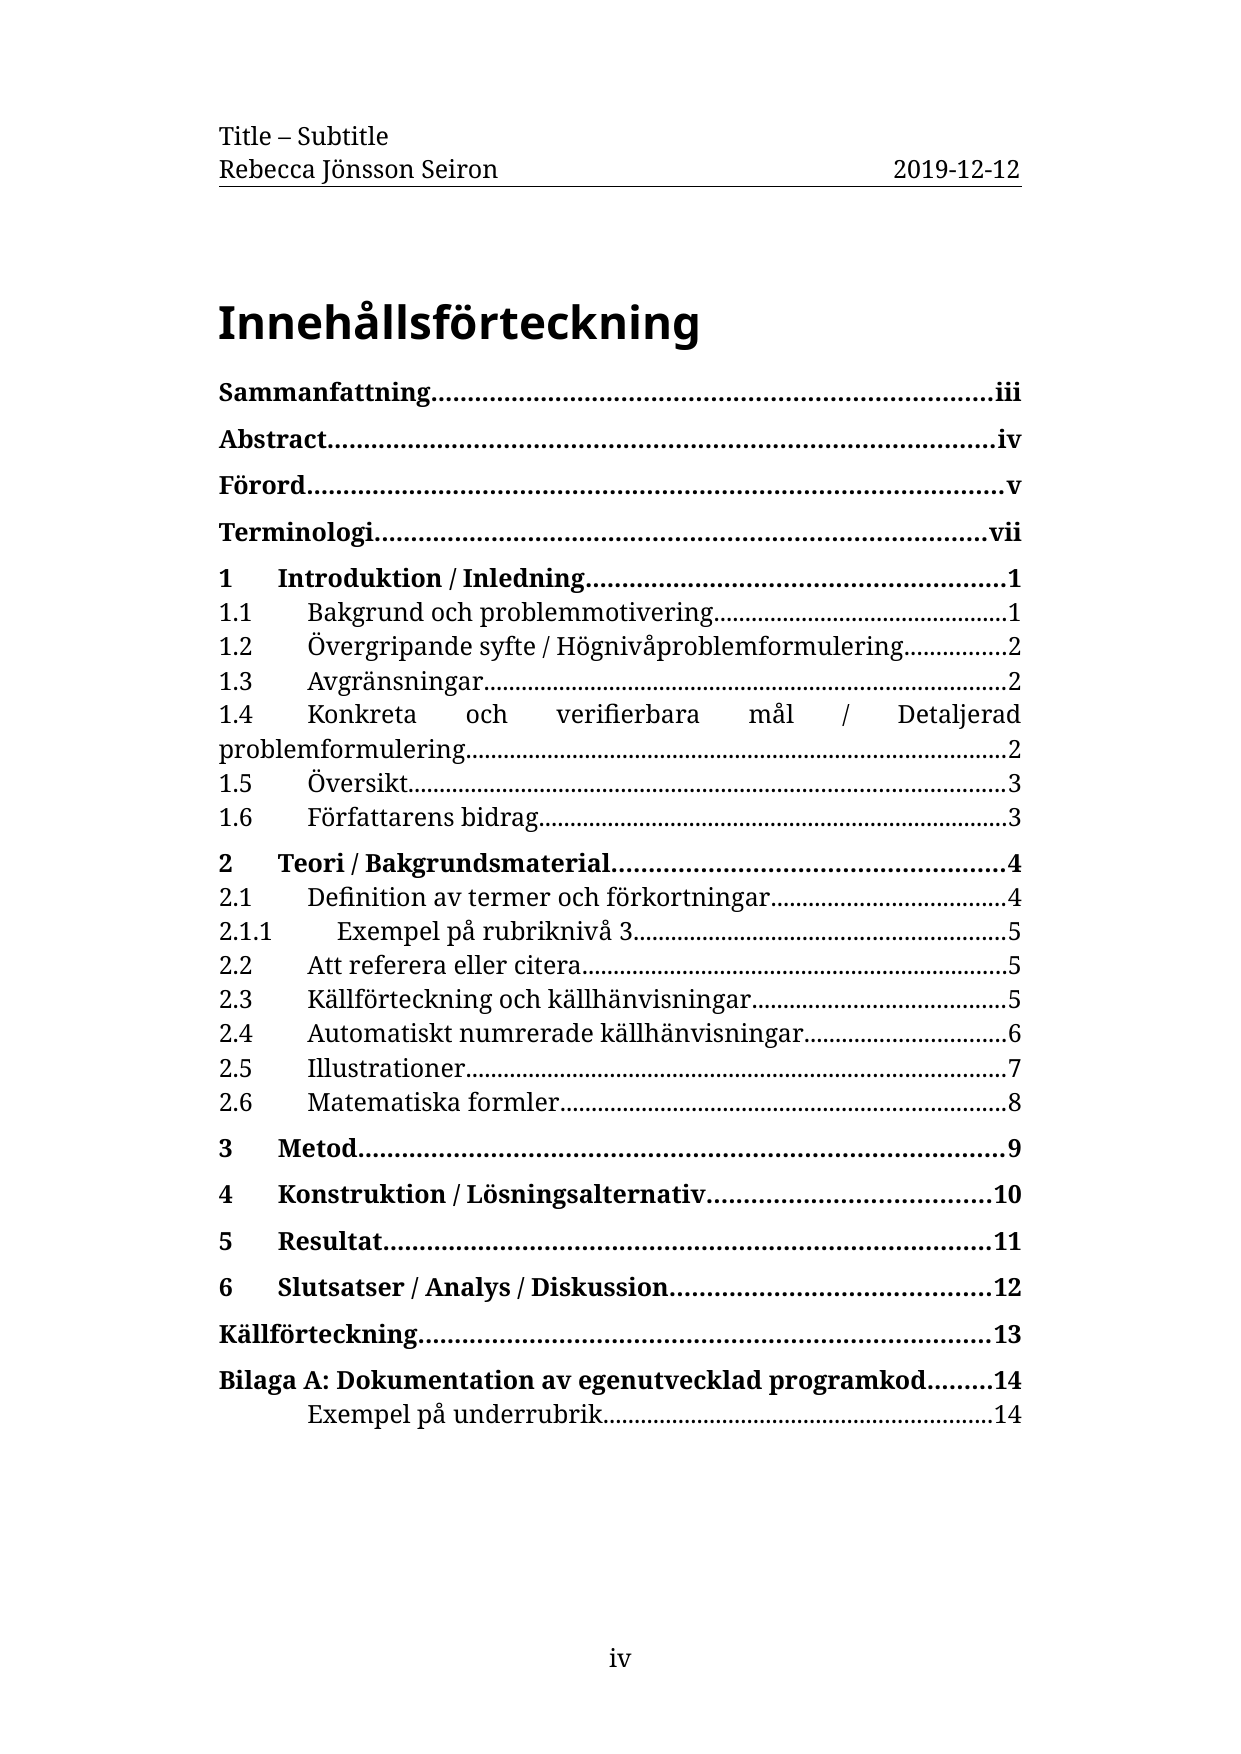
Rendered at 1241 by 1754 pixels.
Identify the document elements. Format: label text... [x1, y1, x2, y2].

text 2.2 Att referera eller citera 5 [218, 948, 1022, 982]
text 2.4 Automatiskt numrerade källhänvisningar 6 [218, 1016, 1022, 1050]
text 2.5 Illustrationer 7 [218, 1050, 1022, 1084]
text Terminologi vii [218, 514, 1022, 548]
text 1.3 Avgränsningar 2 [218, 663, 1022, 697]
text 1.2 Övergripande syfte / Högnivåproblemformulering 2 [218, 629, 1022, 663]
text 2.3 Källförteckning och källhänvisningar 5 [218, 982, 1022, 1016]
text 1.1 Bakgrund och problemmotivering 1 [218, 595, 1022, 629]
text 5 Resultat 11 [218, 1224, 1022, 1258]
text 2 Teori / Bakgrundsmaterial 4 [218, 846, 1022, 880]
text 2.1.1 Exempel på rubriknivå 3 5 [218, 914, 1022, 948]
text Källförteckning 13 [218, 1317, 1022, 1351]
text 6 Slutsatser / Analys / Diskussion 12 [218, 1270, 1022, 1304]
text 2.1 Definition av termer och förkortningar 4 [218, 880, 1022, 914]
text 1.6 Författarens bidrag 3 [218, 799, 1022, 833]
text 1.4 Konkreta och verifierbara mål / Detaljerad problemformulering 2 [218, 697, 1022, 765]
text Abstract iv [218, 422, 1022, 456]
text 4 Konstruktion / Lösningsalternativ 10 [218, 1177, 1022, 1211]
text 2.6 Matematiska formler 8 [218, 1084, 1022, 1118]
text 1 Introduktion / Inledning 1 [218, 561, 1022, 595]
text Bilaga A: Dokumentation av egenutvecklad programkod 14 [218, 1363, 1022, 1397]
text 1.5 Översikt 3 [218, 765, 1022, 799]
text Förord v [218, 468, 1022, 502]
text Exempel på underrubrik 14 [218, 1397, 1022, 1431]
text 3 Metod 9 [218, 1131, 1022, 1165]
subtitle Innehållsförteckning [218, 291, 1022, 353]
text Sammanfattning iii [218, 375, 1022, 409]
